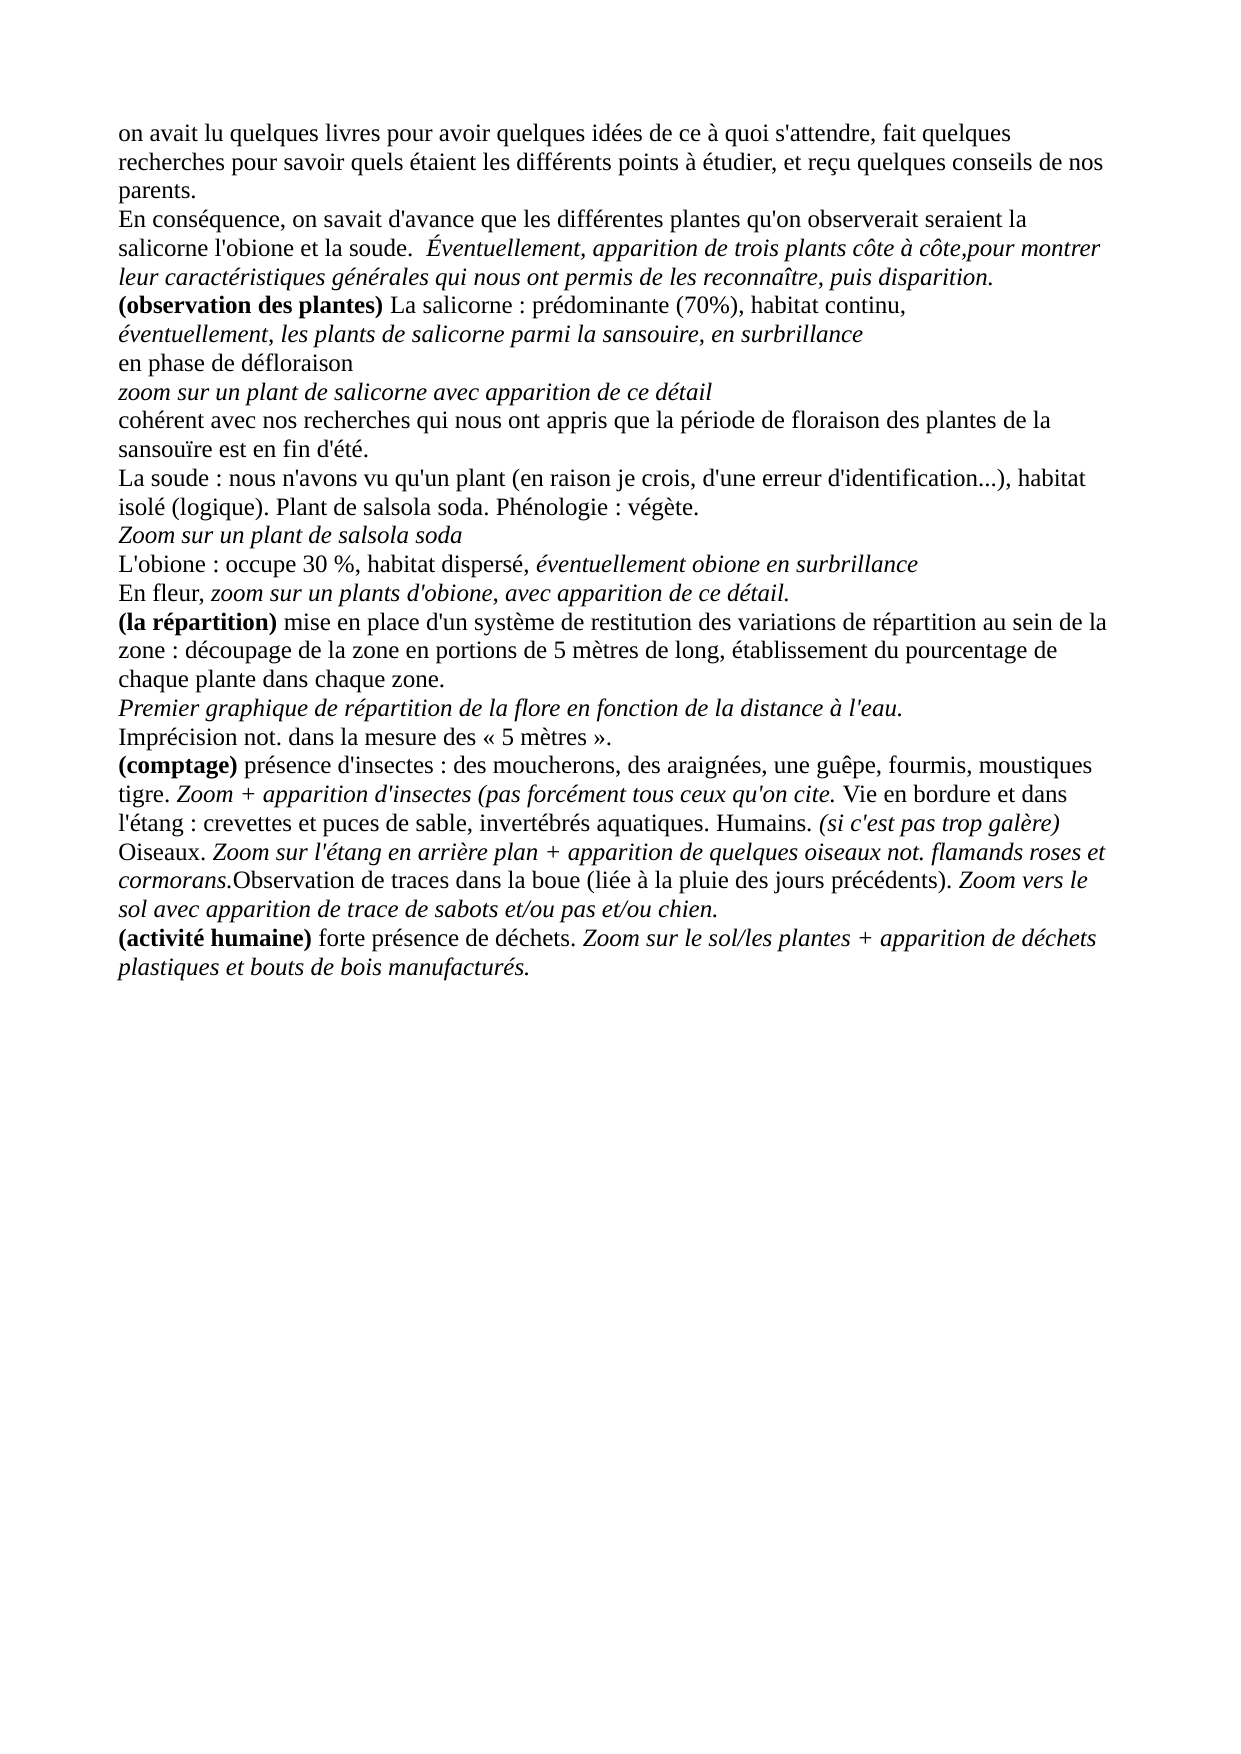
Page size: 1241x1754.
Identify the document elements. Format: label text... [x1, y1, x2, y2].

text Zoom sur un plant de salsola soda [118, 521, 1122, 549]
text La soude : nous n'avons vu qu'un plant (en raison je crois, d'une erreur d'identification...), habitat isolé (logique). Plant de salsola soda. Phénologie : végète. [118, 463, 1122, 521]
text (comptage) présence d'insectes : des moucherons, des araignées, une guêpe, fourmis, moustiques tigre. Zoom + apparition d'insectes (pas forcément tous ceux qu'on cite. Vie en bordure et dans l'étang : crevettes et puces de sable, invertébrés aquatiques. Humains. (si c'est pas trop galère) Oiseaux. Zoom sur l'étang en arrière plan + apparition de quelques oiseaux not. flamands roses et cormorans.Observation de traces dans la boue (liée à la pluie des jours précédents). Zoom vers le sol avec apparition de trace de sabots et/ou pas et/ou chien. [118, 751, 1122, 923]
text zoom sur un plant de salicorne avec apparition de ce détail [118, 377, 1122, 406]
text En fleur, zoom sur un plants d'obione, avec apparition de ce détail. [118, 578, 1122, 607]
text (activité humaine) forte présence de déchets. Zoom sur le sol/les plantes + apparition de déchets plastiques et bouts de bois manufacturés. [118, 923, 1122, 981]
text En conséquence, on savait d'avance que les différentes plantes qu'on observerait seraient la salicorne l'obione et la soude. Éventuellement, apparition de trois plants côte à côte,pour montrer leur caractéristiques générales qui nous ont permis de les reconnaître, puis disparition. [118, 204, 1122, 291]
text (la répartition) mise en place d'un système de restitution des variations de répartition au sein de la zone : découpage de la zone en portions de 5 mètres de long, établissement du pourcentage de chaque plante dans chaque zone. [118, 607, 1122, 693]
text cohérent avec nos recherches qui nous ont appris que la période de floraison des plantes de la sansouïre est en fin d'été. [118, 406, 1122, 463]
text Imprécision not. dans la mesure des « 5 mètres ». [118, 722, 1122, 751]
text en phase de défloraison [118, 348, 1122, 377]
text L'obione : occupe 30 %, habitat dispersé, éventuellement obione en surbrillance [118, 549, 1122, 578]
text Premier graphique de répartition de la flore en fonction de la distance à l'eau. [118, 693, 1122, 722]
text éventuellement, les plants de salicorne parmi la sansouire, en surbrillance [118, 319, 1122, 348]
text on avait lu quelques livres pour avoir quelques idées de ce à quoi s'attendre, fait quelques recherches pour savoir quels étaient les différents points à étudier, et reçu quelques conseils de nos parents. [118, 118, 1122, 204]
text (observation des plantes) La salicorne : prédominante (70%), habitat continu, [118, 291, 1122, 319]
